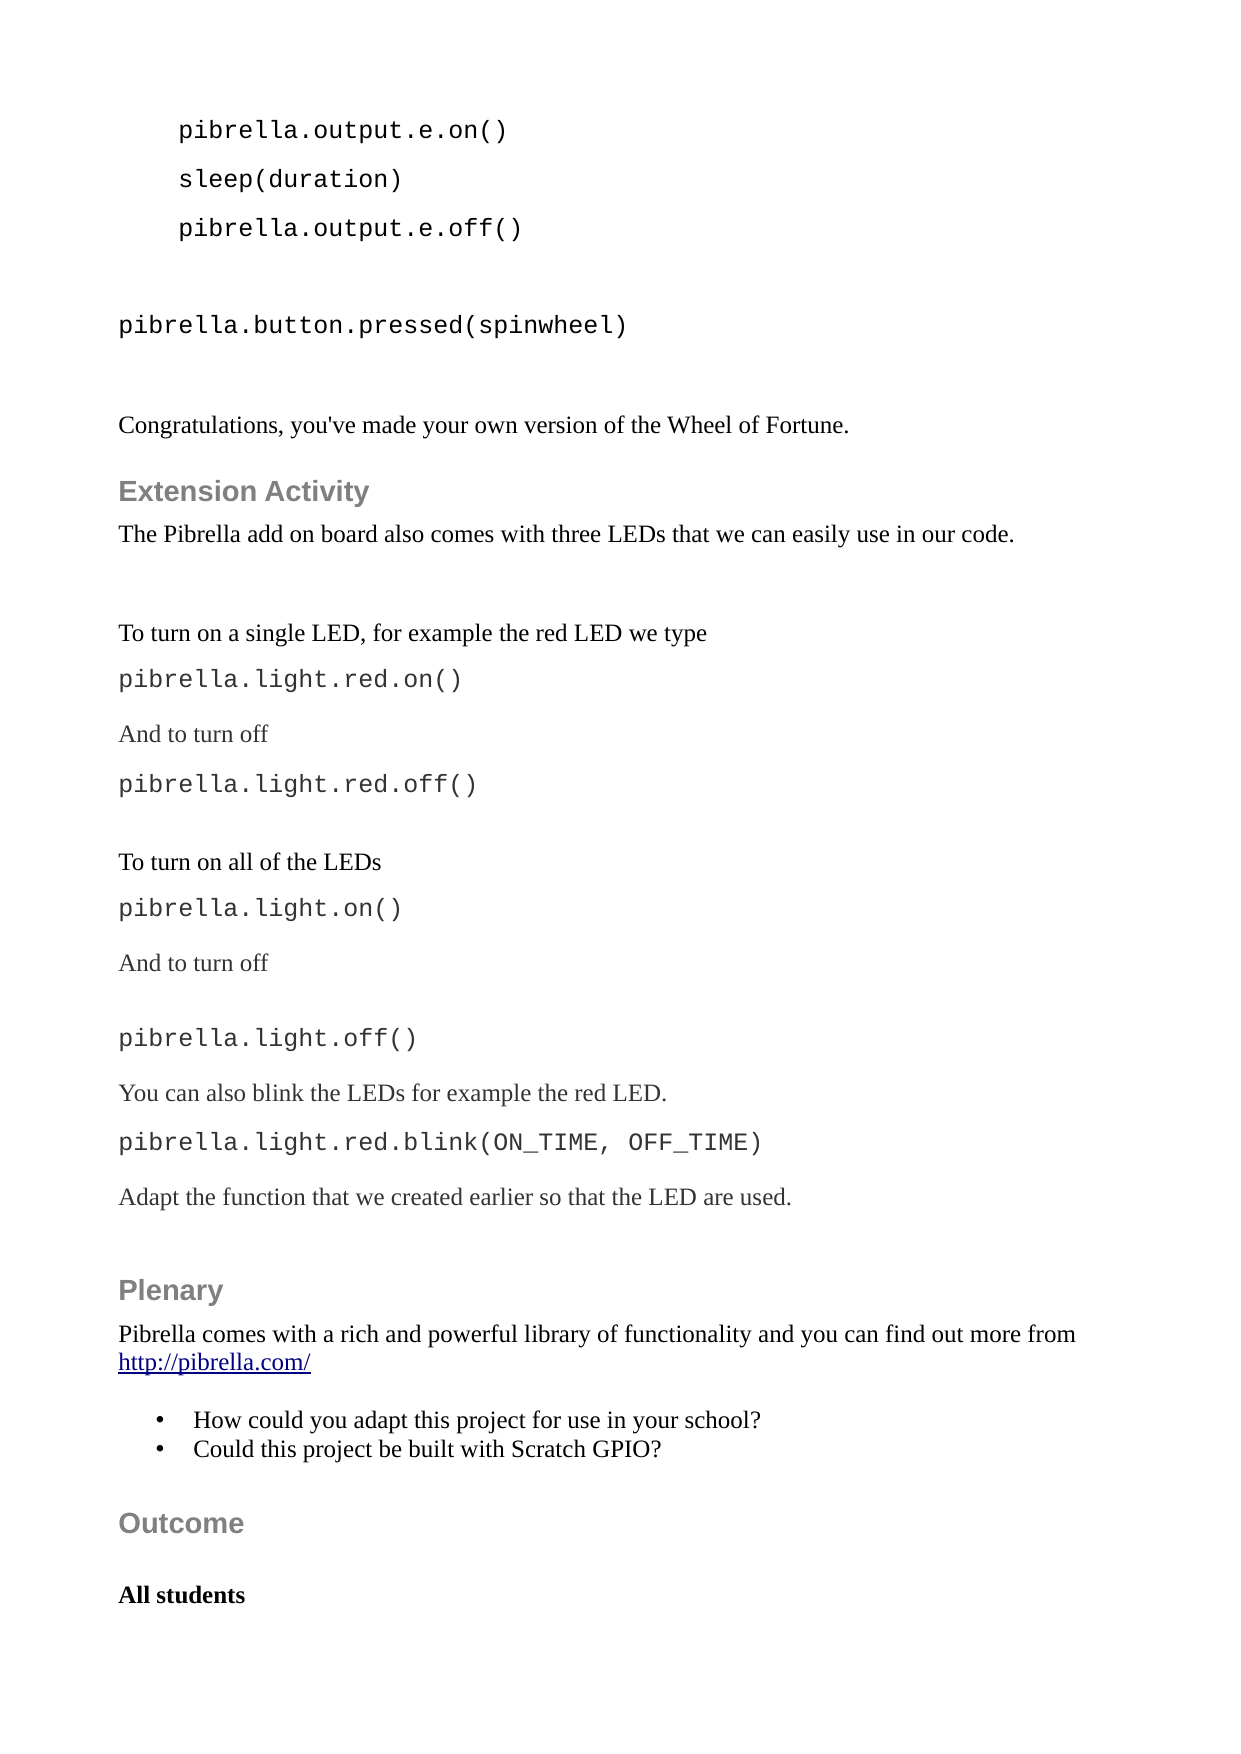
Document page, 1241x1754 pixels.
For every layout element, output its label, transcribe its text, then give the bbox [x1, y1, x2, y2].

subtitle Outcome [118, 1506, 1122, 1539]
text pibrella.button.pressed(spinwheel) [118, 312, 1122, 341]
subtitle Plenary [118, 1273, 1122, 1306]
text To turn on a single LED, for example the red LED we type [118, 618, 1122, 646]
text pibrella.output.e.on() [118, 118, 1122, 146]
text To turn on all of the LEDs [118, 847, 1122, 876]
list Could this project be built with Scratch GPIO? [156, 1434, 1122, 1462]
text Adapt the function that we created earlier so that the LED are used. [118, 1182, 1122, 1211]
text You can also blink the LEDs for example the red LED. [118, 1078, 1122, 1106]
text pibrella.light.on() [118, 896, 1122, 924]
subtitle Extension Activity [118, 473, 1122, 507]
text And to turn off [118, 719, 1122, 747]
text pibrella.light.red.blink(ON_TIME, OFF_TIME) [118, 1130, 1122, 1158]
text The Pibrella add on board also comes with three LEDs that we can easily use in our code. [118, 519, 1122, 548]
text pibrella.light.red.off() [118, 771, 1122, 799]
text Congratulations, you've made your own version of the Wheel of Fortune. [118, 410, 1122, 439]
list How could you adapt this project for use in your school? [156, 1405, 1122, 1434]
text And to turn off [118, 948, 1122, 977]
text All students [118, 1581, 1122, 1609]
text Pibrella comes with a rich and powerful library of functionality and you can find out more from http://pibrella.com/ [118, 1319, 1122, 1376]
text sleep(duration) [118, 167, 1122, 195]
text pibrella.light.off() [118, 1026, 1122, 1054]
text pibrella.light.red.on() [118, 667, 1122, 695]
text pibrella.output.e.off() [118, 215, 1122, 243]
